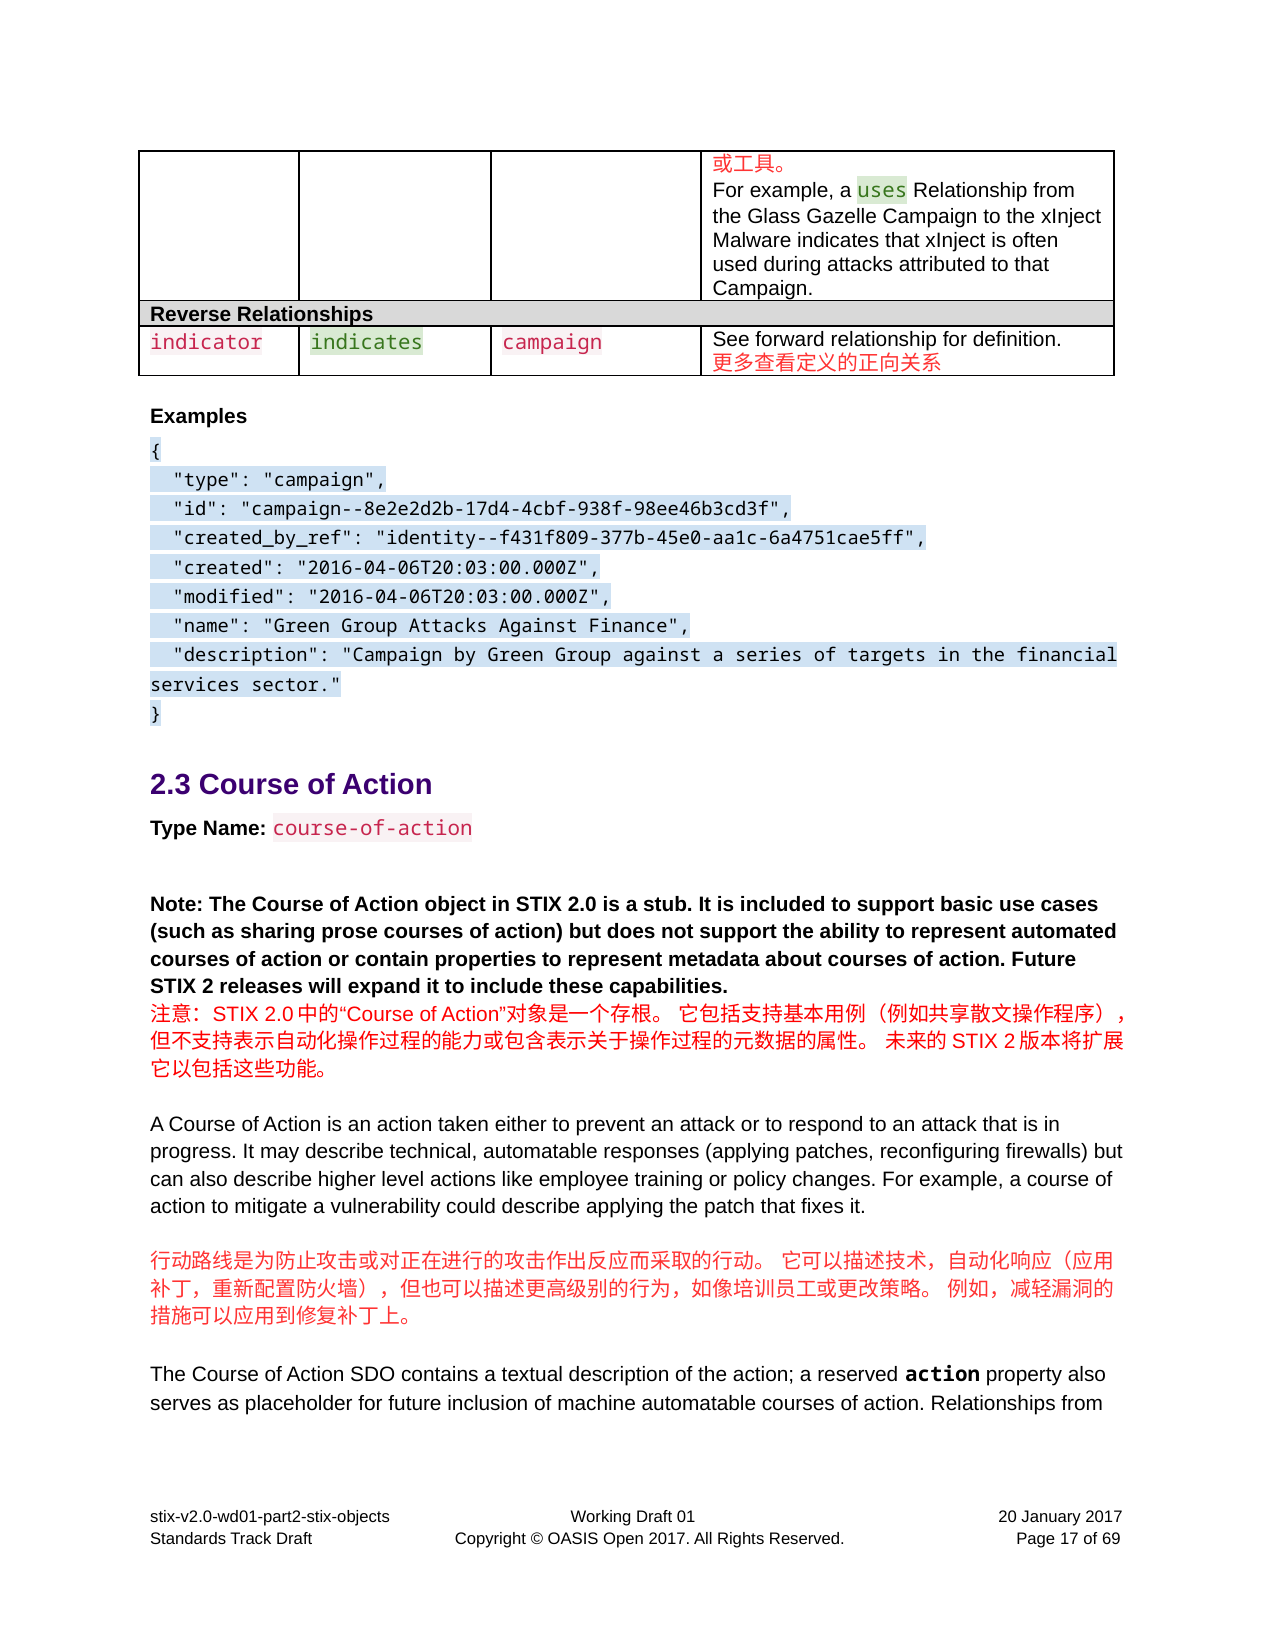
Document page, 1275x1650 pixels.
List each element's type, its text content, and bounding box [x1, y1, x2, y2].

text Examples [150, 404, 1125, 428]
text "type": "campaign", [150, 466, 1125, 492]
table_cell See forward relationship for definition. 更多查看定义的正向关系 [702, 327, 1113, 375]
text { [150, 437, 1125, 462]
table_cell indicator [140, 327, 298, 375]
text 行动路线是为防止攻击或对正在进行的攻击作出反应而采取的行动。 它可以描述技术，自动化响应（应用补丁，重新配置防火墙），但也可以描述更高级别的行为，如像培训员工或更改策略。 例如，减轻漏洞的措施可以应用到修复补丁上。 [150, 1249, 1125, 1328]
text A Course of Action is an action taken either to prevent an attack or to respond to an attack that is in progress. It may describe technical, automatable responses (applying patches, reconfiguring firewalls) but can also describe higher level actions like employee training or policy changes. For example, a course of action to mitigate a vulnerability could describe applying the patch that fixes it. [150, 1111, 1125, 1218]
text "description": "Campaign by Green Group against a series of targets in the financial services sector." [150, 642, 1125, 697]
table_cell [492, 152, 700, 300]
table_cell Reverse Relationships [140, 301, 1113, 325]
text "modified": "2016-04-06T20:03:00.000Z", [150, 583, 1125, 609]
text 注意：STIX 2.0中的“Course of Action”对象是一个存根。 它包括支持基本用例（例如共享散文操作程序），但不支持表示自动化操作过程的能力或包含表示关于操作过程的元数据的属性。 未来的STIX 2版本将扩展它以包括这些功能。 [150, 1001, 1125, 1080]
text The Course of Action SDO contains a textual description of the action; a reserved action property also serves as placeholder for future inclusion of machine automatable courses of action. Relationships from [150, 1359, 1125, 1415]
table_cell 或工具。 For example, a uses Relationship from the Glass Gazelle Campaign to the xInject Malware indicates that xInject is often used during attacks attributed to that Campaign. [702, 152, 1113, 300]
text Type Name: course-of-action [150, 813, 1125, 842]
text "id": "campaign--8e2e2d2b-17d4-4cbf-938f-98ee46b3cd3f", [150, 495, 1125, 521]
subtitle ​2.3​ Course of Action [150, 767, 1125, 801]
table_cell campaign [492, 327, 700, 375]
table_cell [300, 152, 490, 300]
text "created_by_ref": "identity--f431f809-377b-45e0-aa1c-6a4751cae5ff", [150, 525, 1125, 550]
table_cell indicates [300, 327, 490, 375]
text "created": "2016-04-06T20:03:00.000Z", [150, 554, 1125, 579]
text Note: The Course of Action object in STIX 2.0 is a stub. It is included to support basic use cases (such as sharing prose courses of action) but does not support the ability to represent automated courses of action or contain properties to represent metadata about courses of action. Future STIX 2 releases will expand it to include these capabilities. [150, 891, 1125, 998]
text } [150, 700, 1125, 726]
text "name": "Green Group Attacks Against Finance", [150, 612, 1125, 638]
table_cell [140, 152, 298, 300]
